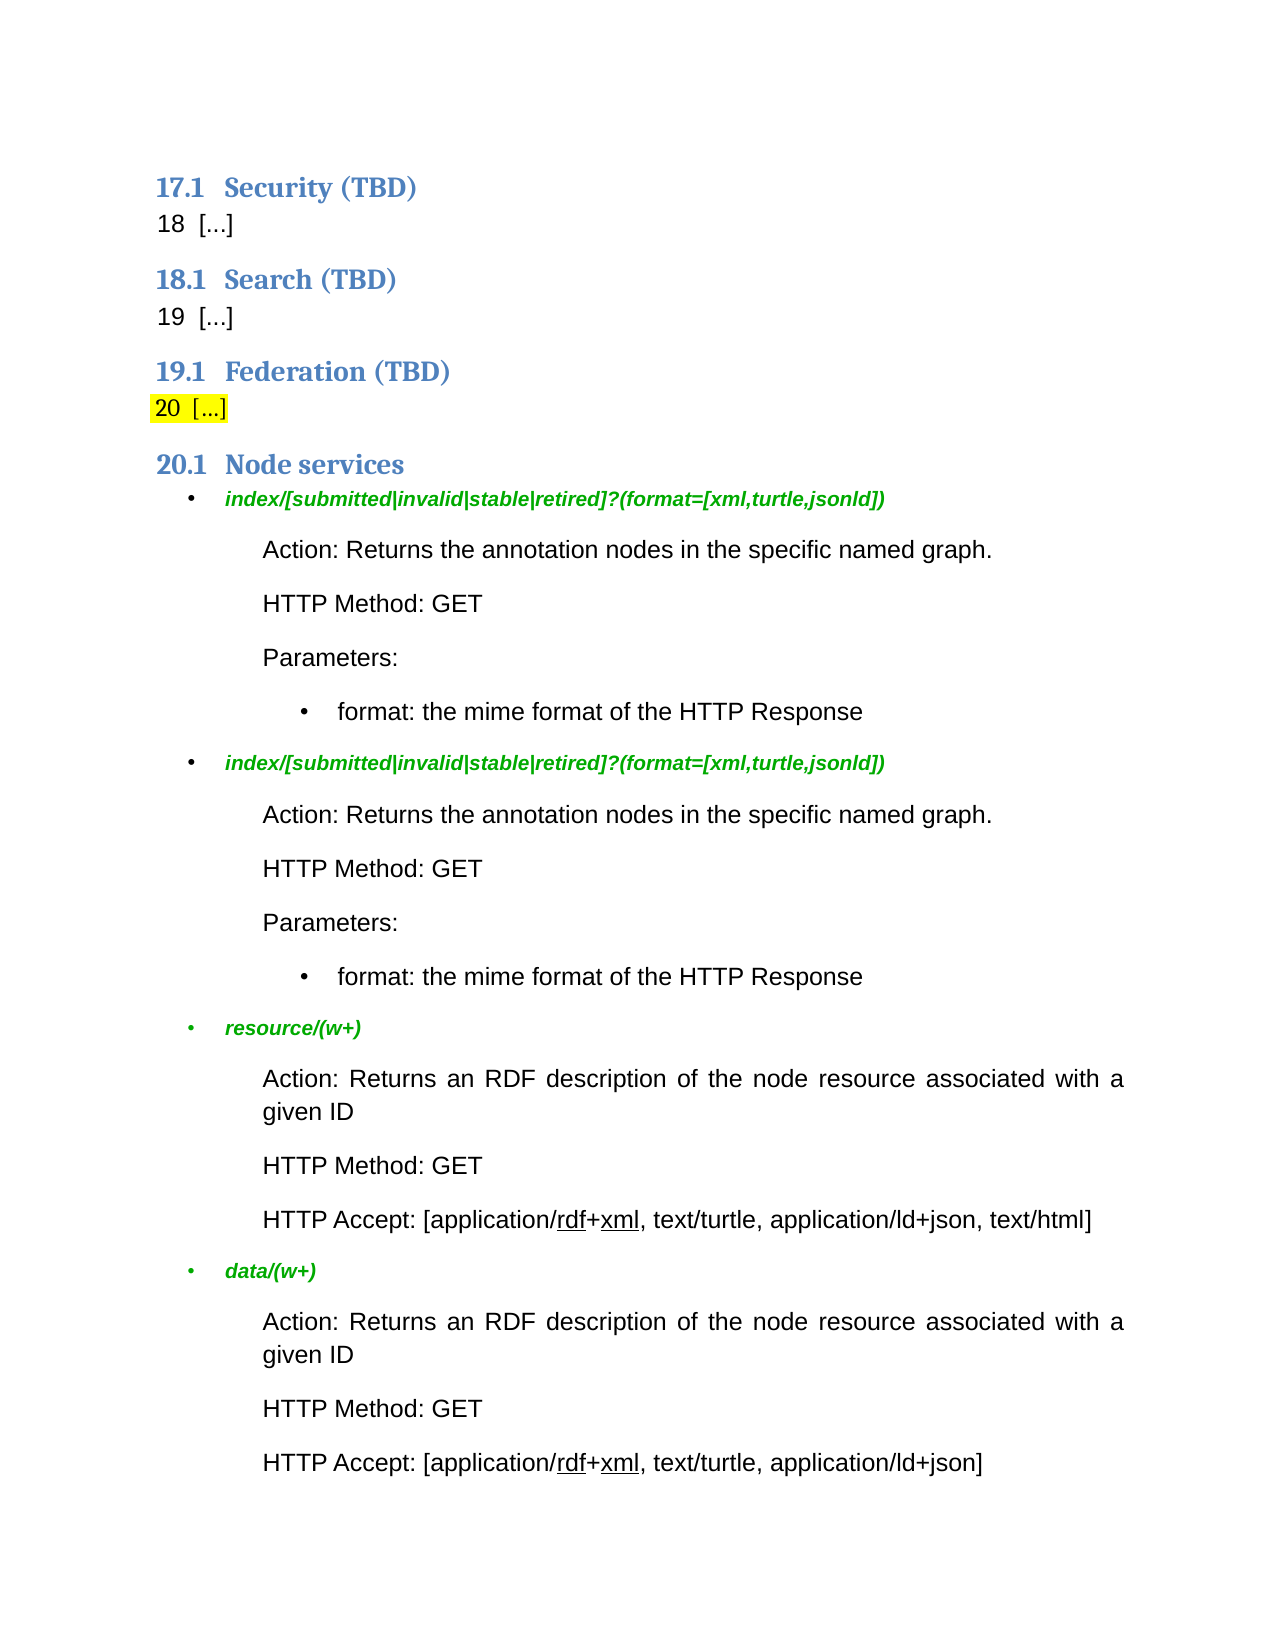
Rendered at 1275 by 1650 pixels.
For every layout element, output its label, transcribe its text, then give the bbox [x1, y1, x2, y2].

subtitle Federation (TBD) [150, 356, 1125, 389]
list [...] [150, 302, 1125, 331]
subtitle Search (TBD) [150, 263, 1125, 297]
list Parameters: [225, 908, 1125, 936]
list Parameters: [225, 643, 1125, 672]
list resource/(w+) [187, 1016, 1125, 1039]
subtitle Security (TBD) [150, 171, 1125, 204]
list format: the mime format of the HTTP Response [300, 962, 1125, 990]
list Action: Returns the annotation nodes in the specific named graph. [225, 536, 1125, 564]
list Action: Returns an RDF description of the node resource associated with a given ID [225, 1064, 1125, 1126]
list HTTP Method: GET [225, 1394, 1125, 1423]
list Action: Returns the annotation nodes in the specific named graph. [225, 800, 1125, 829]
list HTTP Method: GET [225, 589, 1125, 618]
list HTTP Method: GET [225, 854, 1125, 883]
list data/(w+) [187, 1258, 1125, 1283]
list HTTP Accept: [application/rdf+xml, text/turtle, application/ld+json] [225, 1448, 1125, 1476]
list index/[submitted|invalid|stable|retired]?(format=[xml,turtle,jsonld]) [187, 751, 1125, 776]
list [...] [150, 209, 1125, 238]
list format: the mime format of the HTTP Response [300, 697, 1125, 726]
list […] [150, 394, 1125, 423]
list HTTP Accept: [application/rdf+xml, text/turtle, application/ld+json, text/html] [225, 1205, 1125, 1233]
list HTTP Method: GET [225, 1151, 1125, 1179]
list index/[submitted|invalid|stable|retired]?(format=[xml,turtle,jsonld]) [187, 487, 1125, 511]
list Action: Returns an RDF description of the node resource associated with a given ID [225, 1307, 1125, 1369]
